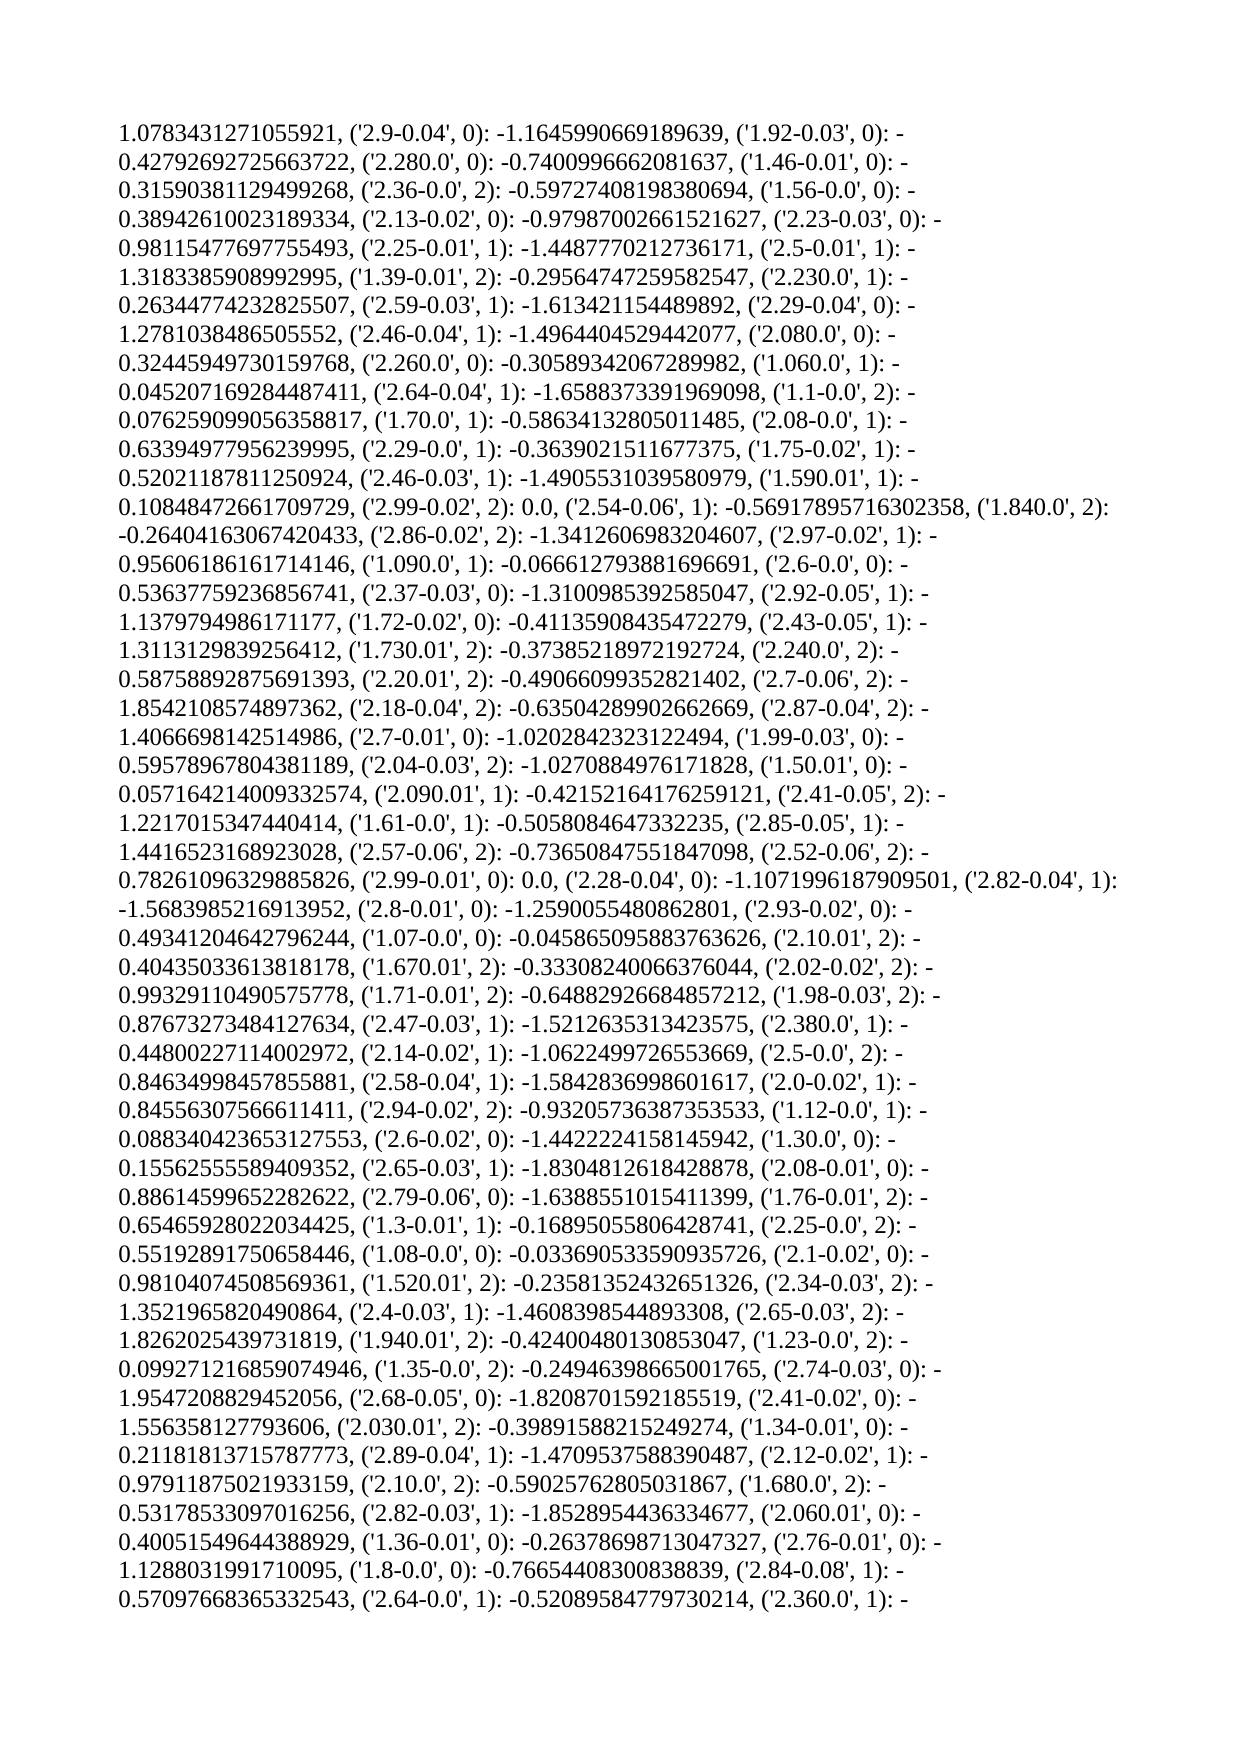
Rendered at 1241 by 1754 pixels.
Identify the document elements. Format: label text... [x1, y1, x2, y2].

text -1.0783431271055921, ('2.9-0.04', 0): -1.1645990669189639, ('1.92-0.03', 0): -0.42792692725663722, ('2.280.0', 0): -0.7400996662081637, ('1.46-0.01', 0): -0.31590381129499268, ('2.36-0.0', 2): -0.59727408198380694, ('1.56-0.0', 0): -0.38942610023189334, ('2.13-0.02', 0): -0.97987002661521627, ('2.23-0.03', 0): -0.98115477697755493, ('2.25-0.01', 1): -1.4487770212736171, ('2.5-0.01', 1): -1.3183385908992995, ('1.39-0.01', 2): -0.29564747259582547, ('2.230.0', 1): -0.26344774232825507, ('2.59-0.03', 1): -1.613421154489892, ('2.29-0.04', 0): -1.2781038486505552, ('2.46-0.04', 1): -1.4964404529442077, ('2.080.0', 0): -0.32445949730159768, ('2.260.0', 0): -0.30589342067289982, ('1.060.0', 1): -0.045207169284487411, ('2.64-0.04', 1): -1.6588373391969098, ('1.1-0.0', 2): -0.076259099056358817, ('1.70.0', 1): -0.58634132805011485, ('2.08-0.0', 1): -0.63394977956239995, ('2.29-0.0', 1): -0.3639021511677375, ('1.75-0.02', 1): -0.52021187811250924, ('2.46-0.03', 1): -1.4905531039580979, ('1.590.01', 1): -0.10848472661709729, ('2.99-0.02', 2): 0.0, ('2.54-0.06', 1): -0.56917895716302358, ('1.840.0', 2): -0.26404163067420433, ('2.86-0.02', 2): -1.3412606983204607, ('2.97-0.02', 1): -0.95606186161714146, ('1.090.0', 1): -0.066612793881696691, ('2.6-0.0', 0): -0.53637759236856741, ('2.37-0.03', 0): -1.3100985392585047, ('2.92-0.05', 1): -1.1379794986171177, ('1.72-0.02', 0): -0.41135908435472279, ('2.43-0.05', 1): -1.3113129839256412, ('1.730.01', 2): -0.37385218972192724, ('2.240.0', 2): -0.58758892875691393, ('2.20.01', 2): -0.49066099352821402, ('2.7-0.06', 2): -1.8542108574897362, ('2.18-0.04', 2): -0.63504289902662669, ('2.87-0.04', 2): -1.4066698142514986, ('2.7-0.01', 0): -1.0202842323122494, ('1.99-0.03', 0): -0.59578967804381189, ('2.04-0.03', 2): -1.0270884976171828, ('1.50.01', 0): -0.057164214009332574, ('2.090.01', 1): -0.42152164176259121, ('2.41-0.05', 2): -1.2217015347440414, ('1.61-0.0', 1): -0.5058084647332235, ('2.85-0.05', 1): -1.4416523168923028, ('2.57-0.06', 2): -0.73650847551847098, ('2.52-0.06', 2): -0.78261096329885826, ('2.99-0.01', 0): 0.0, ('2.28-0.04', 0): -1.1071996187909501, ('2.82-0.04', 1): -1.5683985216913952, ('2.8-0.01', 0): -1.2590055480862801, ('2.93-0.02', 0): -0.49341204642796244, ('1.07-0.0', 0): -0.045865095883763626, ('2.10.01', 2): -0.40435033613818178, ('1.670.01', 2): -0.33308240066376044, ('2.02-0.02', 2): -0.99329110490575778, ('1.71-0.01', 2): -0.64882926684857212, ('1.98-0.03', 2): -0.87673273484127634, ('2.47-0.03', 1): -1.5212635313423575, ('2.380.0', 1): -0.44800227114002972, ('2.14-0.02', 1): -1.0622499726553669, ('2.5-0.0', 2): -0.84634998457855881, ('2.58-0.04', 1): -1.5842836998601617, ('2.0-0.02', 1): -0.84556307566611411, ('2.94-0.02', 2): -0.93205736387353533, ('1.12-0.0', 1): -0.088340423653127553, ('2.6-0.02', 0): -1.4422224158145942, ('1.30.0', 0): -0.15562555589409352, ('2.65-0.03', 1): -1.8304812618428878, ('2.08-0.01', 0): -0.88614599652282622, ('2.79-0.06', 0): -1.6388551015411399, ('1.76-0.01', 2): -0.65465928022034425, ('1.3-0.01', 1): -0.16895055806428741, ('2.25-0.0', 2): -0.55192891750658446, ('1.08-0.0', 0): -0.033690533590935726, ('2.1-0.02', 0): -0.98104074508569361, ('1.520.01', 2): -0.23581352432651326, ('2.34-0.03', 2): -1.3521965820490864, ('2.4-0.03', 1): -1.4608398544893308, ('2.65-0.03', 2): -1.8262025439731819, ('1.940.01', 2): -0.42400480130853047, ('1.23-0.0', 2): -0.099271216859074946, ('1.35-0.0', 2): -0.24946398665001765, ('2.74-0.03', 0): -1.9547208829452056, ('2.68-0.05', 0): -1.8208701592185519, ('2.41-0.02', 0): -1.556358127793606, ('2.030.01', 2): -0.39891588215249274, ('1.34-0.01', 0): -0.21181813715787773, ('2.89-0.04', 1): -1.4709537588390487, ('2.12-0.02', 1): -0.97911875021933159, ('2.10.0', 2): -0.59025762805031867, ('1.680.0', 2): -0.53178533097016256, ('2.82-0.03', 1): -1.8528954436334677, ('2.060.01', 0): -0.40051549644388929, ('1.36-0.01', 0): -0.26378698713047327, ('2.76-0.01', 0): -1.1288031991710095, ('1.8-0.0', 0): -0.76654408300838839, ('2.84-0.08', 1): -0.57097668365332543, ('2.64-0.0', 1): -0.52089584779730214, ('2.360.0', 1): [118, 118, 1122, 1613]
